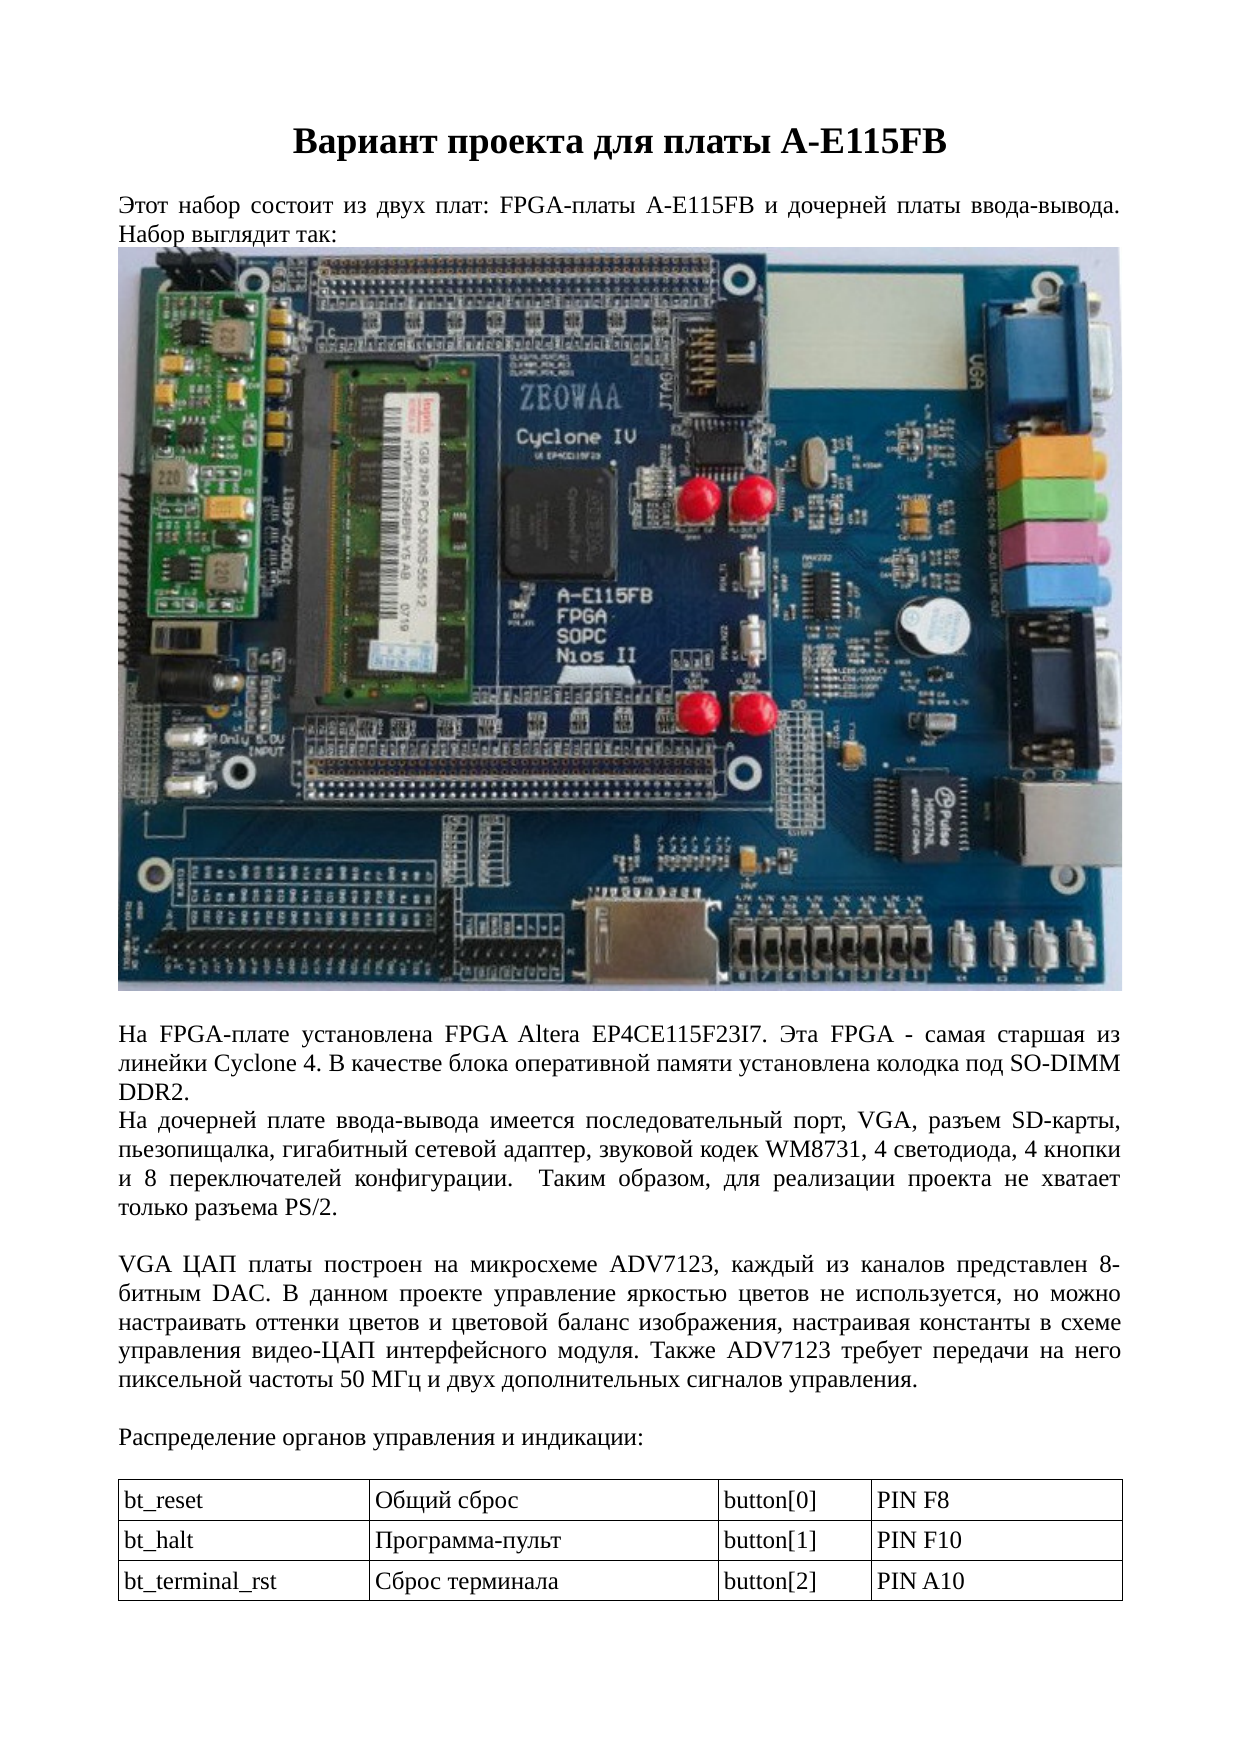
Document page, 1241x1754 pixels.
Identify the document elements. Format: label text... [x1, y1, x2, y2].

table_header bt_reset [119, 1480, 369, 1520]
table_cell bt_terminal_rst [119, 1561, 369, 1600]
table_cell Программа-пульт [370, 1521, 718, 1560]
text На FPGA-плате установлена FPGA Altera EP4CE115F23I7. Эта FPGA - самая старшая из линейки Cyclone 4. В качестве блока оперативной памяти установлена колодка под SO-DIMM DDR2. [118, 1019, 1122, 1106]
table_cell PIN A10 [872, 1561, 1122, 1600]
text VGA ЦАП платы построен на микросхеме ADV7123, каждый из каналов представлен 8-битным DAC. В данном проекте управление яркостью цветов не используется, но можно настраивать оттенки цветов и цветовой баланс изображения, настраивая константы в схеме управления видео-ЦАП интерфейсного модуля. Также ADV7123 требует передачи на него пиксельной частоты 50 МГц и двух дополнительных сигналов управления. [118, 1249, 1122, 1393]
text На дочерней плате ввода-вывода имеется последовательный порт, VGA, разъем SD-карты, пьезопищалка, гигабитный сетевой адаптер, звуковой кодек WM8731, 4 светодиода, 4 кнопки и 8 переключателей конфигурации. Таким образом, для реализации проекта не хватает только разъема PS/2. [118, 1106, 1122, 1221]
picture [118, 247, 1123, 991]
text Распределение органов управления и индикации: [118, 1422, 1122, 1451]
text Вариант проекта для платы A-E115FB [118, 118, 1122, 161]
table_cell button[1] [719, 1521, 871, 1560]
table_cell Сброс терминала [370, 1561, 718, 1600]
table_header PIN F8 [872, 1480, 1122, 1520]
text Этот набор состоит из двух плат: FPGA-платы A-E115FB и дочерней платы ввода-вывода. Набор выглядит так: [118, 190, 1122, 247]
table_cell bt_halt [119, 1521, 369, 1560]
table_cell PIN F10 [872, 1521, 1122, 1560]
table_header button[0] [719, 1480, 871, 1520]
table_header Общий сброс [370, 1480, 718, 1520]
table_cell button[2] [719, 1561, 871, 1600]
